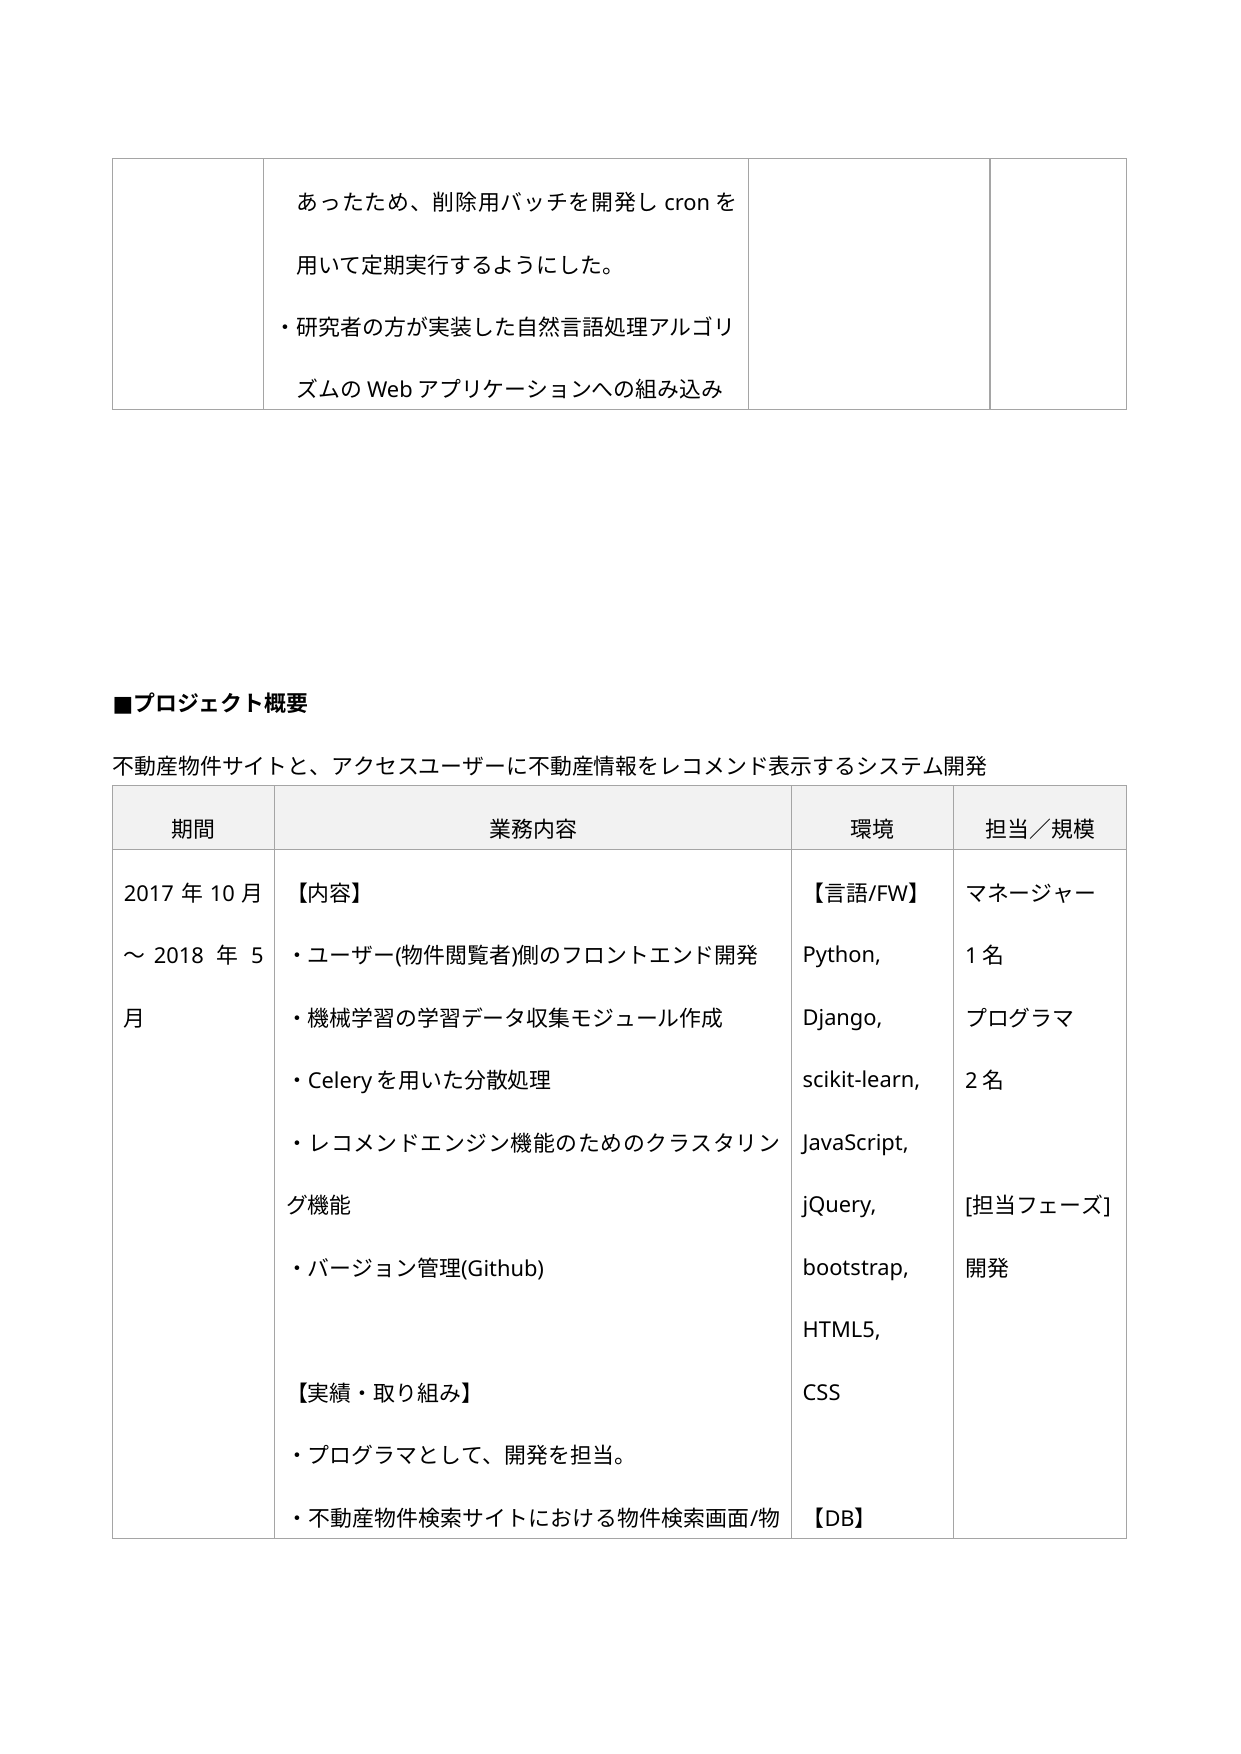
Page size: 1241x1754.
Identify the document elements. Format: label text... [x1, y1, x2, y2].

table_cell [113, 159, 263, 409]
table_header 業務内容 [275, 786, 791, 849]
table_cell あったため、削除用バッチを開発しcronを用いて定期実行するようにした。 ・研究者の方が実装した自然言語処理アルゴリズムの Webアプリケーションへの組み込み [264, 159, 748, 409]
table_cell 2017年10月～2018年5月 [113, 850, 274, 1537]
text ■プロジェクト概要 [112, 660, 1128, 723]
table_cell [991, 159, 1126, 409]
table_cell 【内容】 ・ユーザー(物件閲覧者)側のフロントエンド開発 ・機械学習の学習データ収集モジュール作成 ・Celeryを用いた分散処理 ・レコメンドエンジン機能のためのクラスタリング機能 ・バージョン管理(Github) 【実績・取り組み】 ・プログラマとして、開発を担当。 ・不動産物件検索サイトにおける物件検索画面/物 [275, 850, 791, 1537]
table_header 担当／規模 [954, 786, 1126, 849]
table_header 期間 [113, 786, 274, 849]
table_cell [749, 159, 989, 409]
table_header 環境 [792, 786, 953, 849]
table_cell マネージャー 1名 プログラマ 2名 [担当フェーズ] 開発 [954, 850, 1126, 1537]
table_cell 【言語/FW】 Python, Django, scikit-learn, JavaScript, jQuery, bootstrap, HTML5, CSS 【DB】 [792, 850, 953, 1537]
text 不動産物件サイトと、アクセスユーザーに不動産情報をレコメンド表示するシステム開発 [112, 723, 1128, 785]
